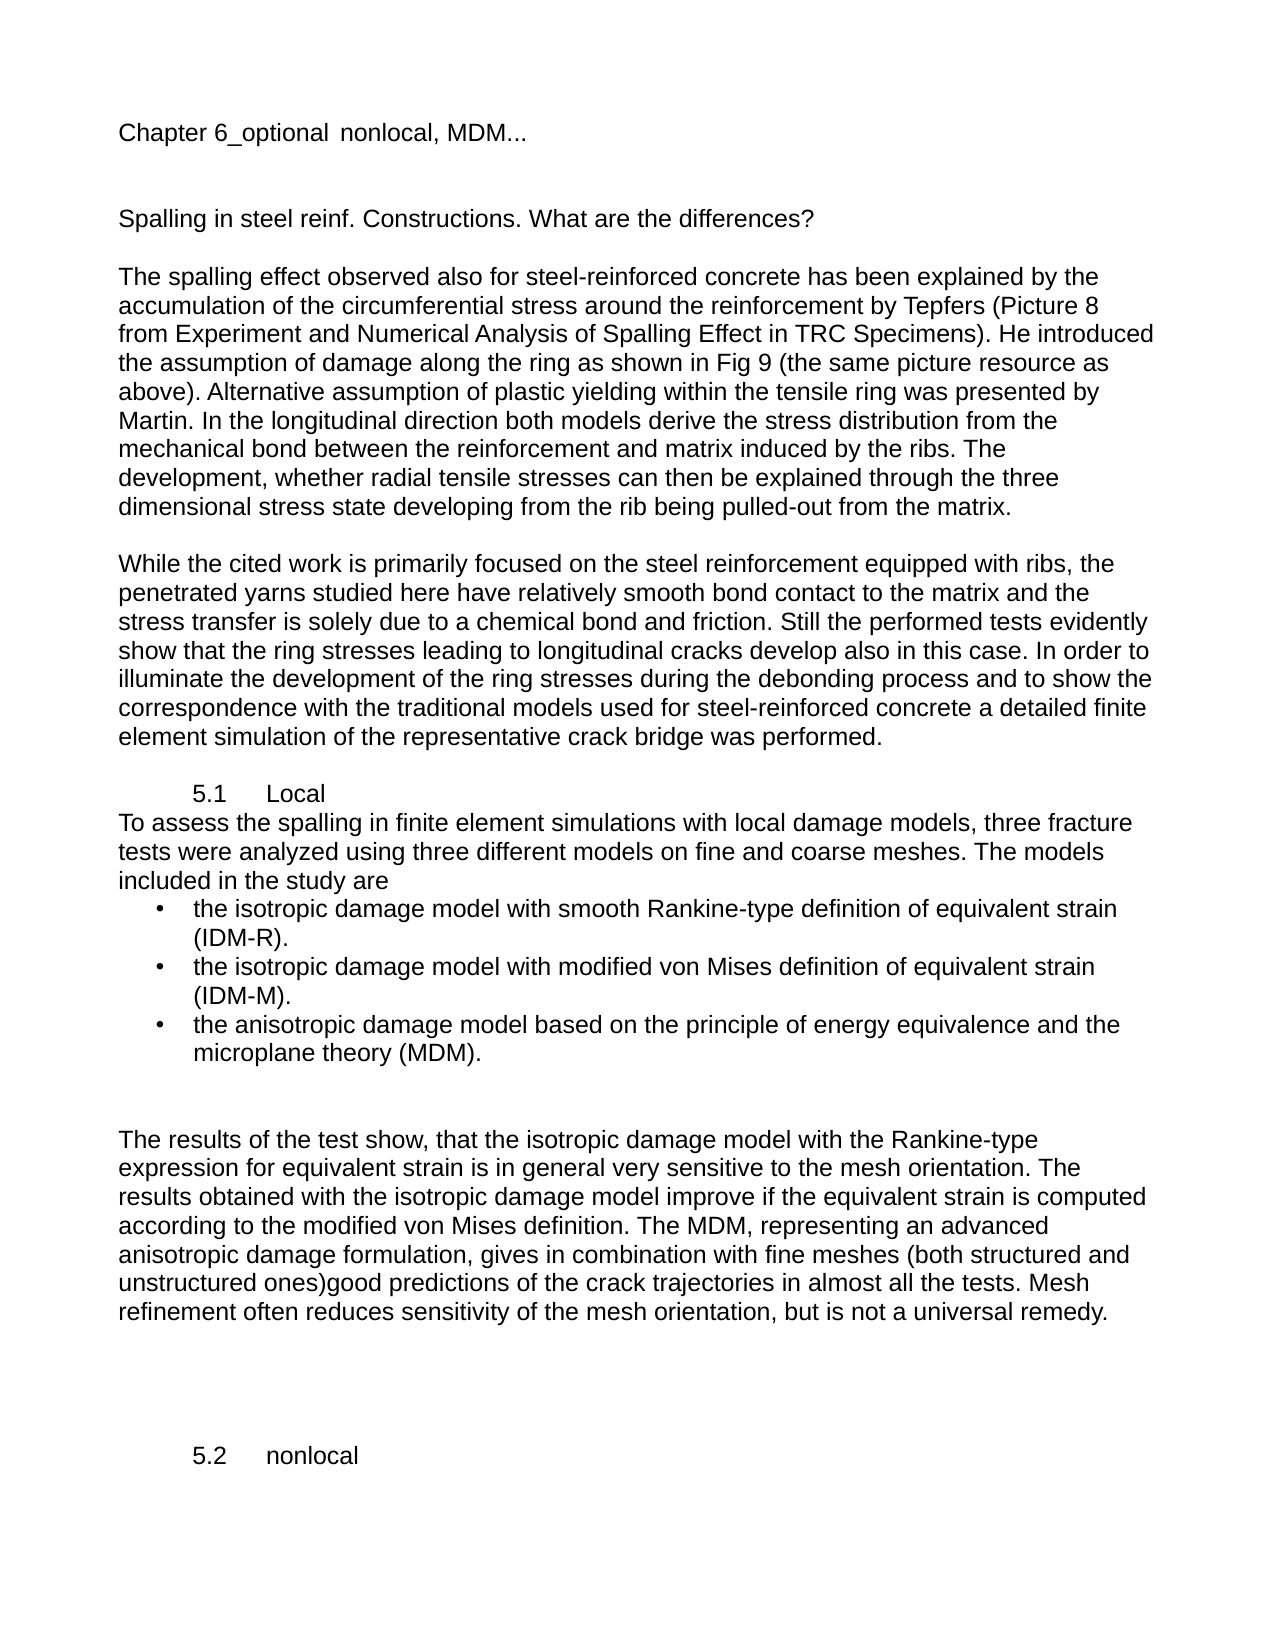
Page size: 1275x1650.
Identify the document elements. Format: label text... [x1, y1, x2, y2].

text Chapter 6_optional nonlocal, MDM... [118, 118, 1157, 147]
text While the cited work is primarily focused on the steel reinforcement equipped with ribs, the penetrated yarns studied here have relatively smooth bond contact to the matrix and the stress transfer is solely due to a chemical bond and friction. Still the performed tests evidently show that the ring stresses leading to longitudinal cracks develop also in this case. In order to illuminate the development of the ring stresses during the debonding process and to show the correspondence with the traditional models used for steel-reinforced concrete a detailed finite element simulation of the representative crack bridge was performed. [118, 549, 1157, 751]
text The spalling effect observed also for steel-reinforced concrete has been explained by the accumulation of the circumferential stress around the reinforcement by Tepfers (Picture 8 from Experiment and Numerical Analysis of Spalling Effect in TRC Specimens). He introduced the assumption of damage along the ring as shown in Fig 9 (the same picture resource as above). Alternative assumption of plastic yielding within the tensile ring was presented by Martin. In the longitudinal direction both models derive the stress distribution from the mechanical bond between the reinforcement and matrix induced by the ribs. The development, whether radial tensile stresses can then be explained through the three dimensional stress state developing from the rib being pulled-out from the matrix. [118, 262, 1157, 521]
text Spalling in steel reinf. Constructions. What are the differences? [118, 204, 1157, 233]
list the anisotropic damage model based on the principle of energy equivalence and the microplane theory (MDM). [156, 1009, 1157, 1067]
text To assess the spalling in finite element simulations with local damage models, three fracture tests were analyzed using three different models on fine and coarse meshes. The models included in the study are [118, 808, 1157, 894]
text 5.2 nonlocal [118, 1441, 1157, 1470]
list the isotropic damage model with modified von Mises definition of equivalent strain (IDM-M). [156, 952, 1157, 1009]
list the isotropic damage model with smooth Rankine-type definition of equivalent strain (IDM-R). [156, 894, 1157, 952]
text 5.1 Local [118, 779, 1157, 808]
list The results of the test show, that the isotropic damage model with the Rankine-type expression for equivalent strain is in general very sensitive to the mesh orientation. The results obtained with the isotropic damage model improve if the equivalent strain is computed according to the modified von Mises definition. The MDM, representing an advanced anisotropic damage formulation, gives in combination with fine meshes (both structured and unstructured ones)good predictions of the crack trajectories in almost all the tests. Mesh refinement often reduces sensitivity of the mesh orientation, but is not a universal remedy. [118, 1067, 1157, 1326]
